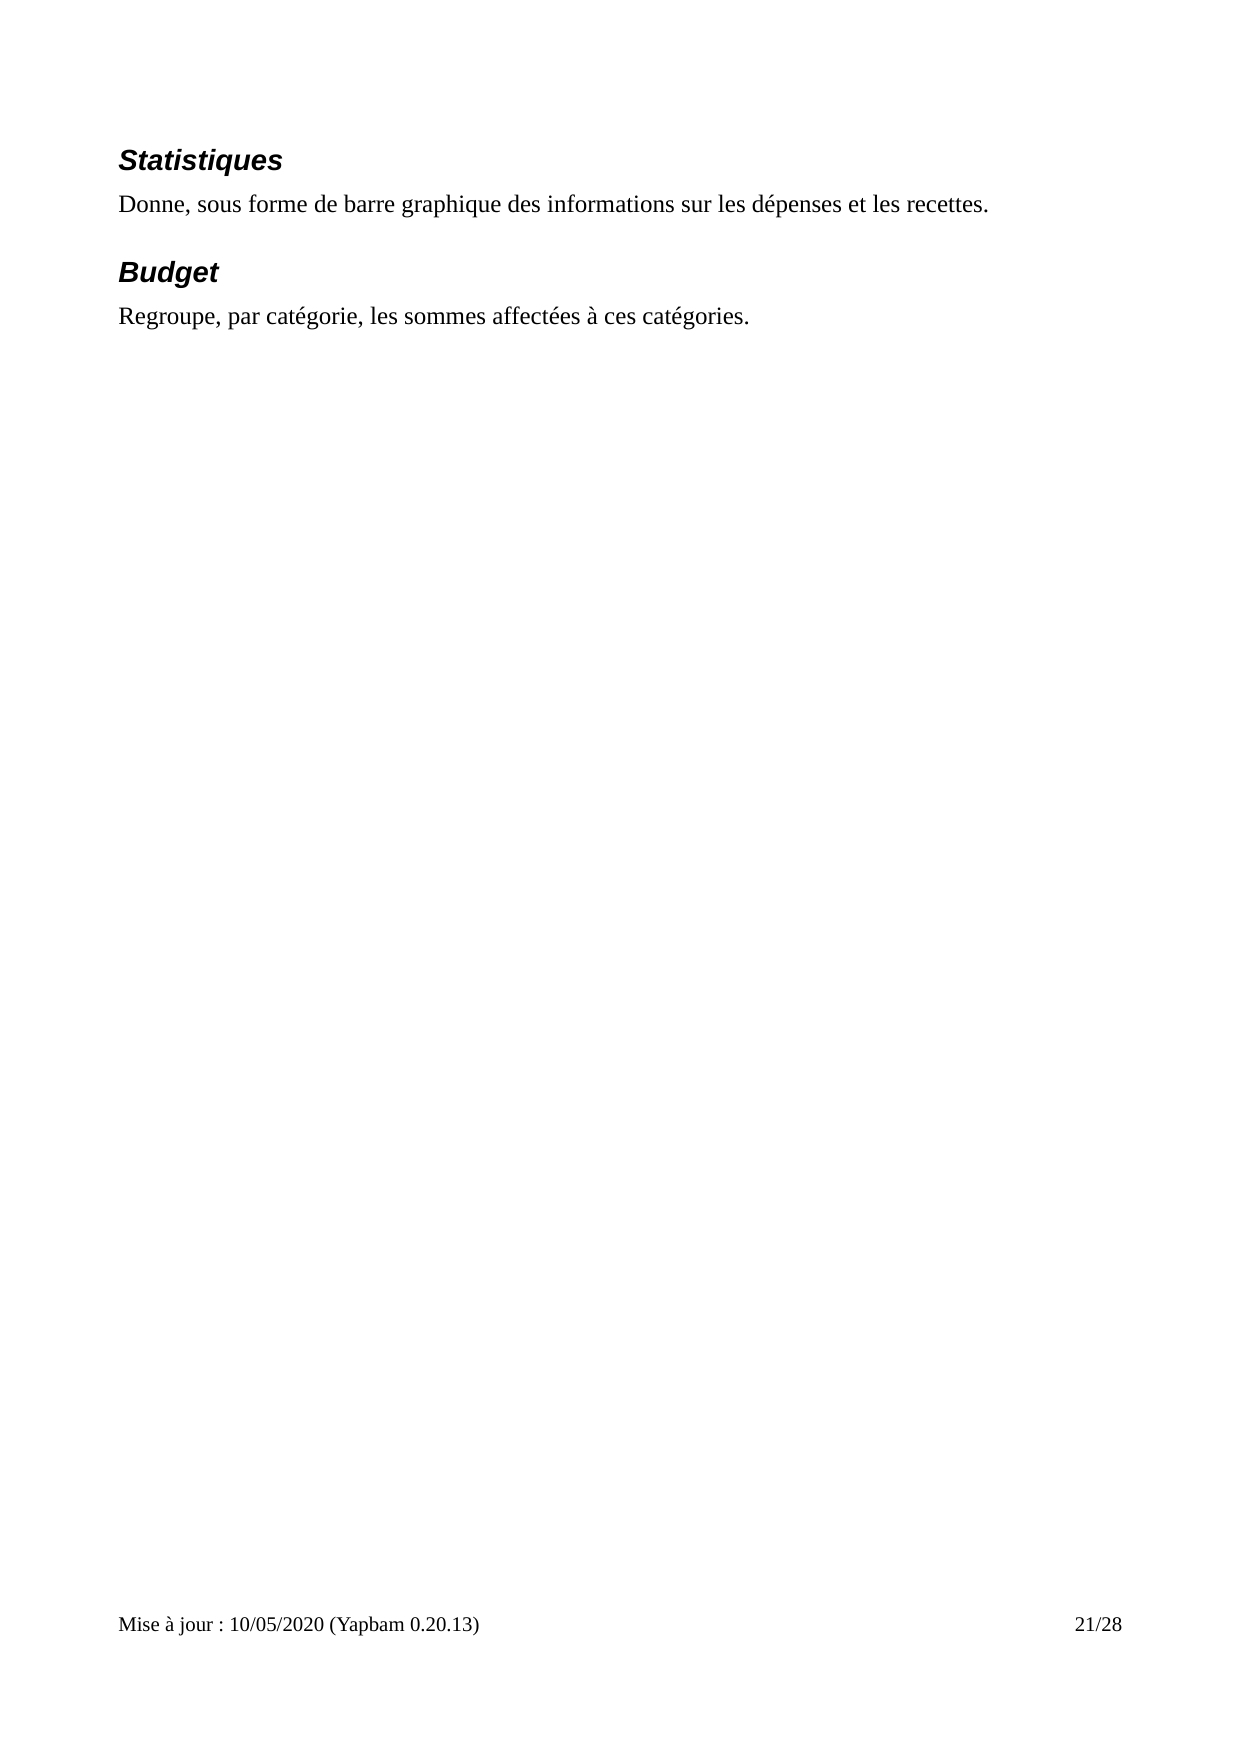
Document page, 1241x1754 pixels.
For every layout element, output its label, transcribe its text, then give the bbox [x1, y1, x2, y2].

subtitle Statistiques [118, 143, 1122, 177]
text Donne, sous forme de barre graphique des informations sur les dépenses et les recettes. [118, 189, 1122, 218]
subtitle Budget [118, 255, 1122, 289]
text Regroupe, par catégorie, les sommes affectées à ces catégories. [118, 301, 1122, 330]
